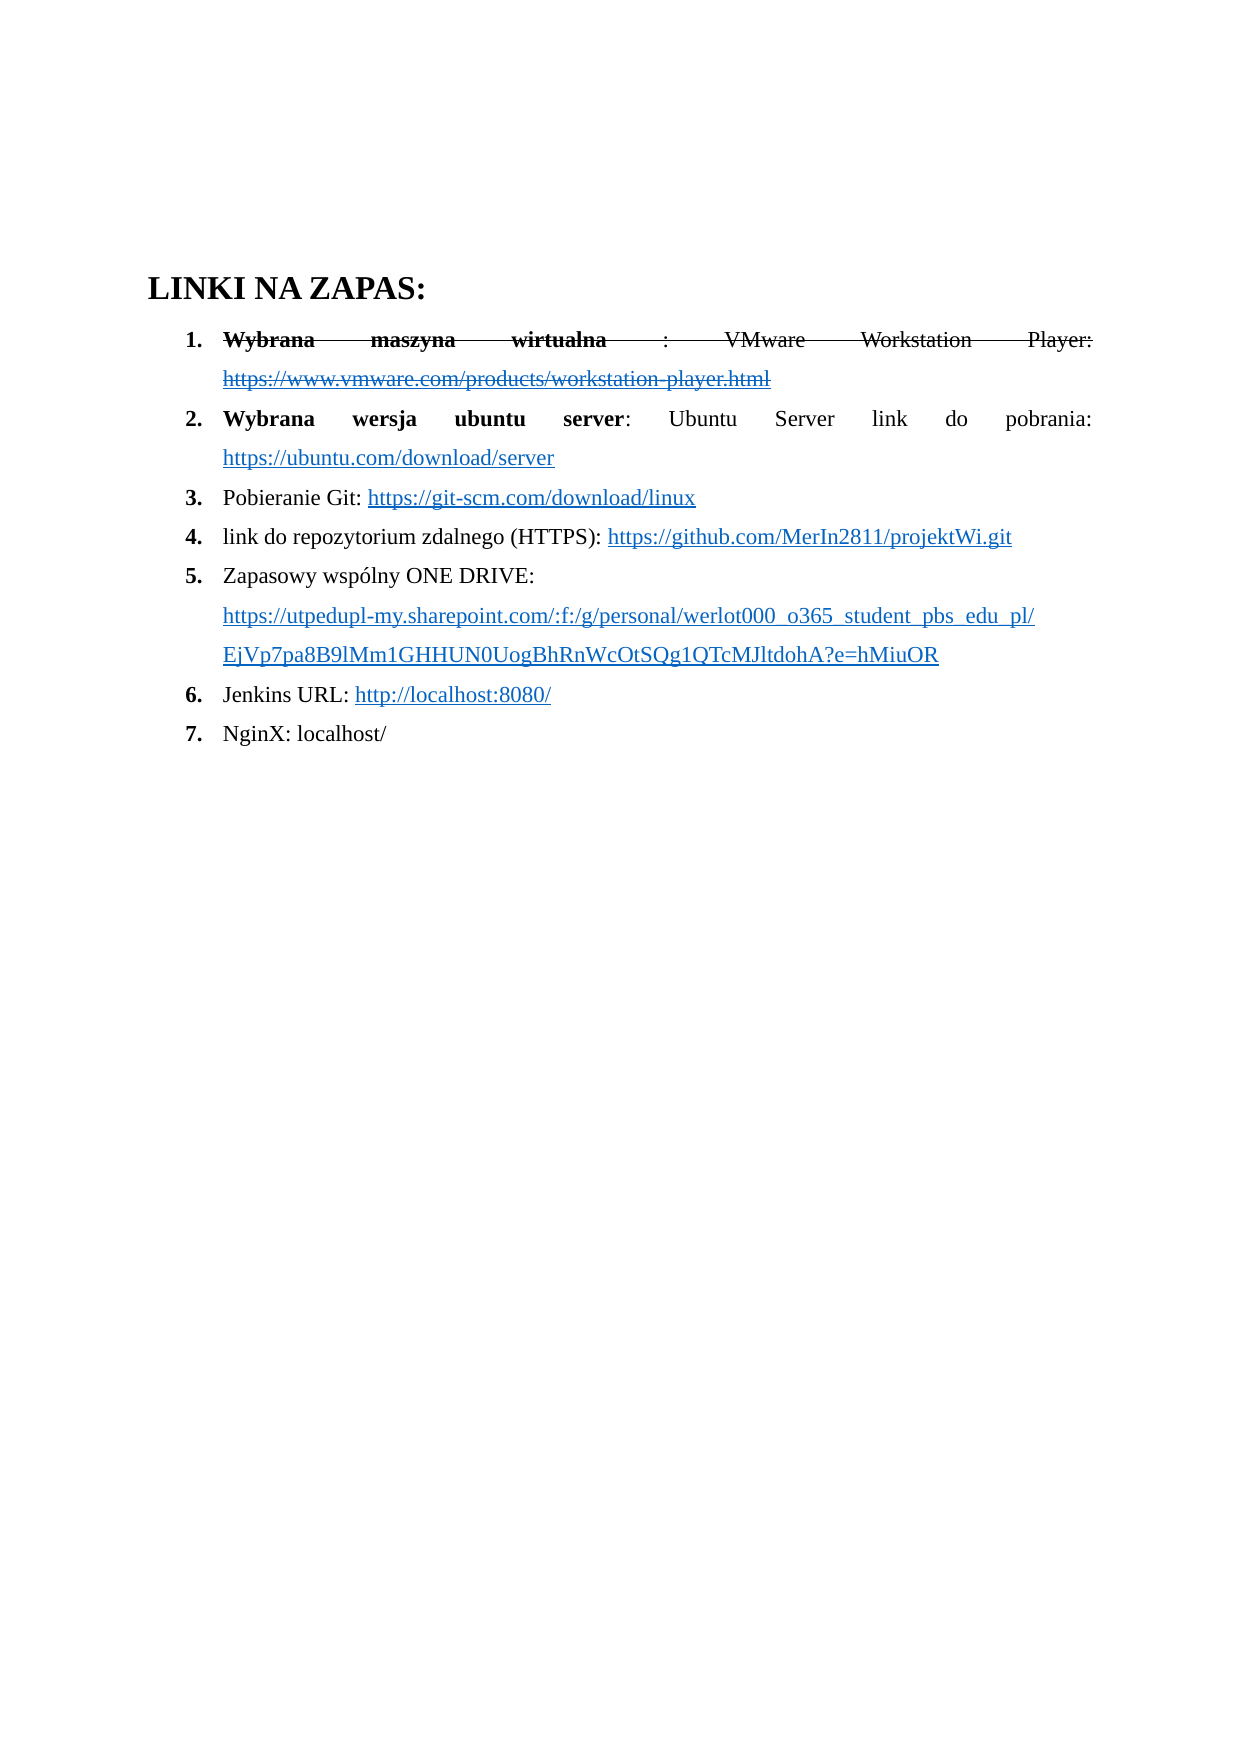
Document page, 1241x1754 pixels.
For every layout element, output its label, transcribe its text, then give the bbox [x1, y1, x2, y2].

list Zapasowy wspólny ONE DRIVE: https://utpedupl-my.sharepoint.com/:f:/g/personal/werlot000_o365_student_pbs_edu_pl/EjVp7pa8B9lMm1GHHUN0UogBhRnWcOtSQg1QTcMJltdohA?e=hMiuOR [185, 563, 1093, 668]
list link do repozytorium zdalnego (HTTPS): https://github.com/MerIn2811/projektWi.git [185, 523, 1093, 549]
list NginX: localhost/ [185, 721, 1093, 747]
list Wybrana maszyna wirtualna : VMware Workstation Player: https://www.vmware.com/products/workstation-player.html [185, 326, 1093, 392]
list Pobieranie Git: https://git-scm.com/download/linux [185, 484, 1093, 510]
subtitle LINKI NA ZAPAS: [148, 268, 1093, 307]
list Jenkins URL: http://localhost:8080/ [185, 681, 1093, 707]
list Wybrana wersja ubuntu server: Ubuntu Server link do pobrania: https://ubuntu.com/download/server [185, 405, 1093, 471]
